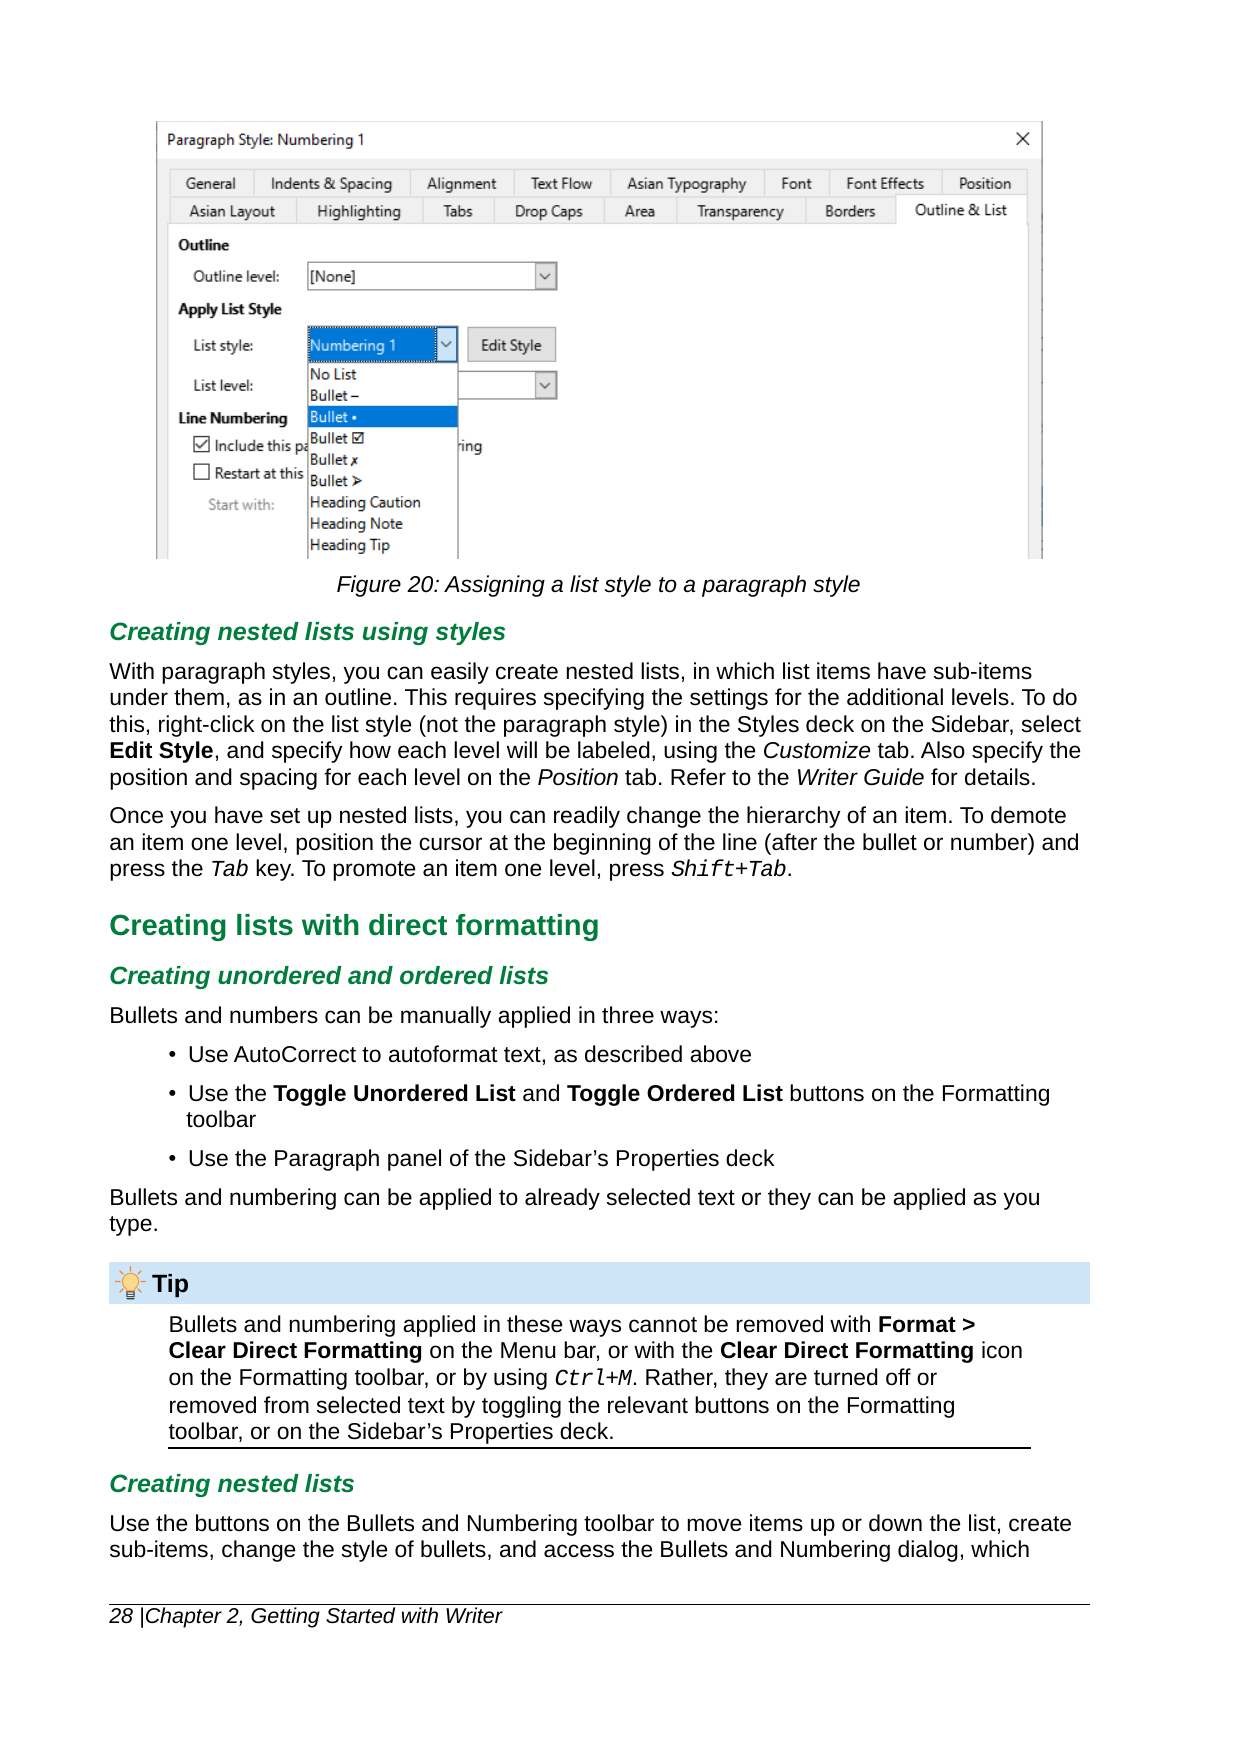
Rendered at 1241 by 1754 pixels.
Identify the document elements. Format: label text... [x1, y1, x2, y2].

list Use AutoCorrect to autoformat text, as described above [168, 1041, 1090, 1067]
text Bullets and numbering applied in these ways cannot be removed with Format > Clear Direct Formatting on the Menu bar, or with the Clear Direct Formatting icon on the Formatting toolbar, or by using Ctrl+M. Rather, they are turned off or removed from selected text by toggling the relevant buttons on the Formatting toolbar, or on the Sidebar’s Properties deck. [168, 1311, 1031, 1447]
text Once you have set up nested lists, you can readily change the hierarchy of an item. To demote an item one level, position the cursor at the beginning of the line (after the bullet or number) and press the Tab key. To promote an item one level, press Shift+Tab. [109, 802, 1090, 883]
text Use the buttons on the Bullets and Numbering toolbar to move items up or down the list, create sub-items, change the style of bullets, and access the Bullets and Numbering dialog, which [109, 1510, 1090, 1563]
list Bullets and numbers can be manually applied in three ways: [109, 1002, 1090, 1029]
text Figure 20: Assigning a list style to a paragraph style [156, 571, 1043, 597]
subtitle Creating unordered and ordered lists [109, 961, 1090, 990]
text Bullets and numbering can be applied to already selected text or they can be applied as you type. [109, 1184, 1090, 1237]
text With paragraph styles, you can easily create nested lists, in which list items have sub-items under them, as in an outline. This requires specifying the settings for the additional levels. To do this, right-click on the list style (not the paragraph style) in the Styles deck on the Sidebar, select Edit Style, and specify how each level will be labeled, using the Customize tab. Also specify the position and spacing for each level on the Position tab. Refer to the Writer Guide for details. [109, 658, 1090, 790]
subtitle Tip [151, 1262, 1090, 1304]
list Use the Paragraph panel of the Sidebar’s Properties deck [168, 1145, 1090, 1172]
subtitle Creating lists with direct formatting [109, 908, 1090, 942]
picture [156, 121, 1043, 559]
subtitle Creating nested lists using styles [109, 617, 1090, 646]
list Use the Toggle Unordered List and Toggle Ordered List buttons on the Formatting toolbar [168, 1080, 1090, 1133]
subtitle Creating nested lists [109, 1469, 1090, 1498]
